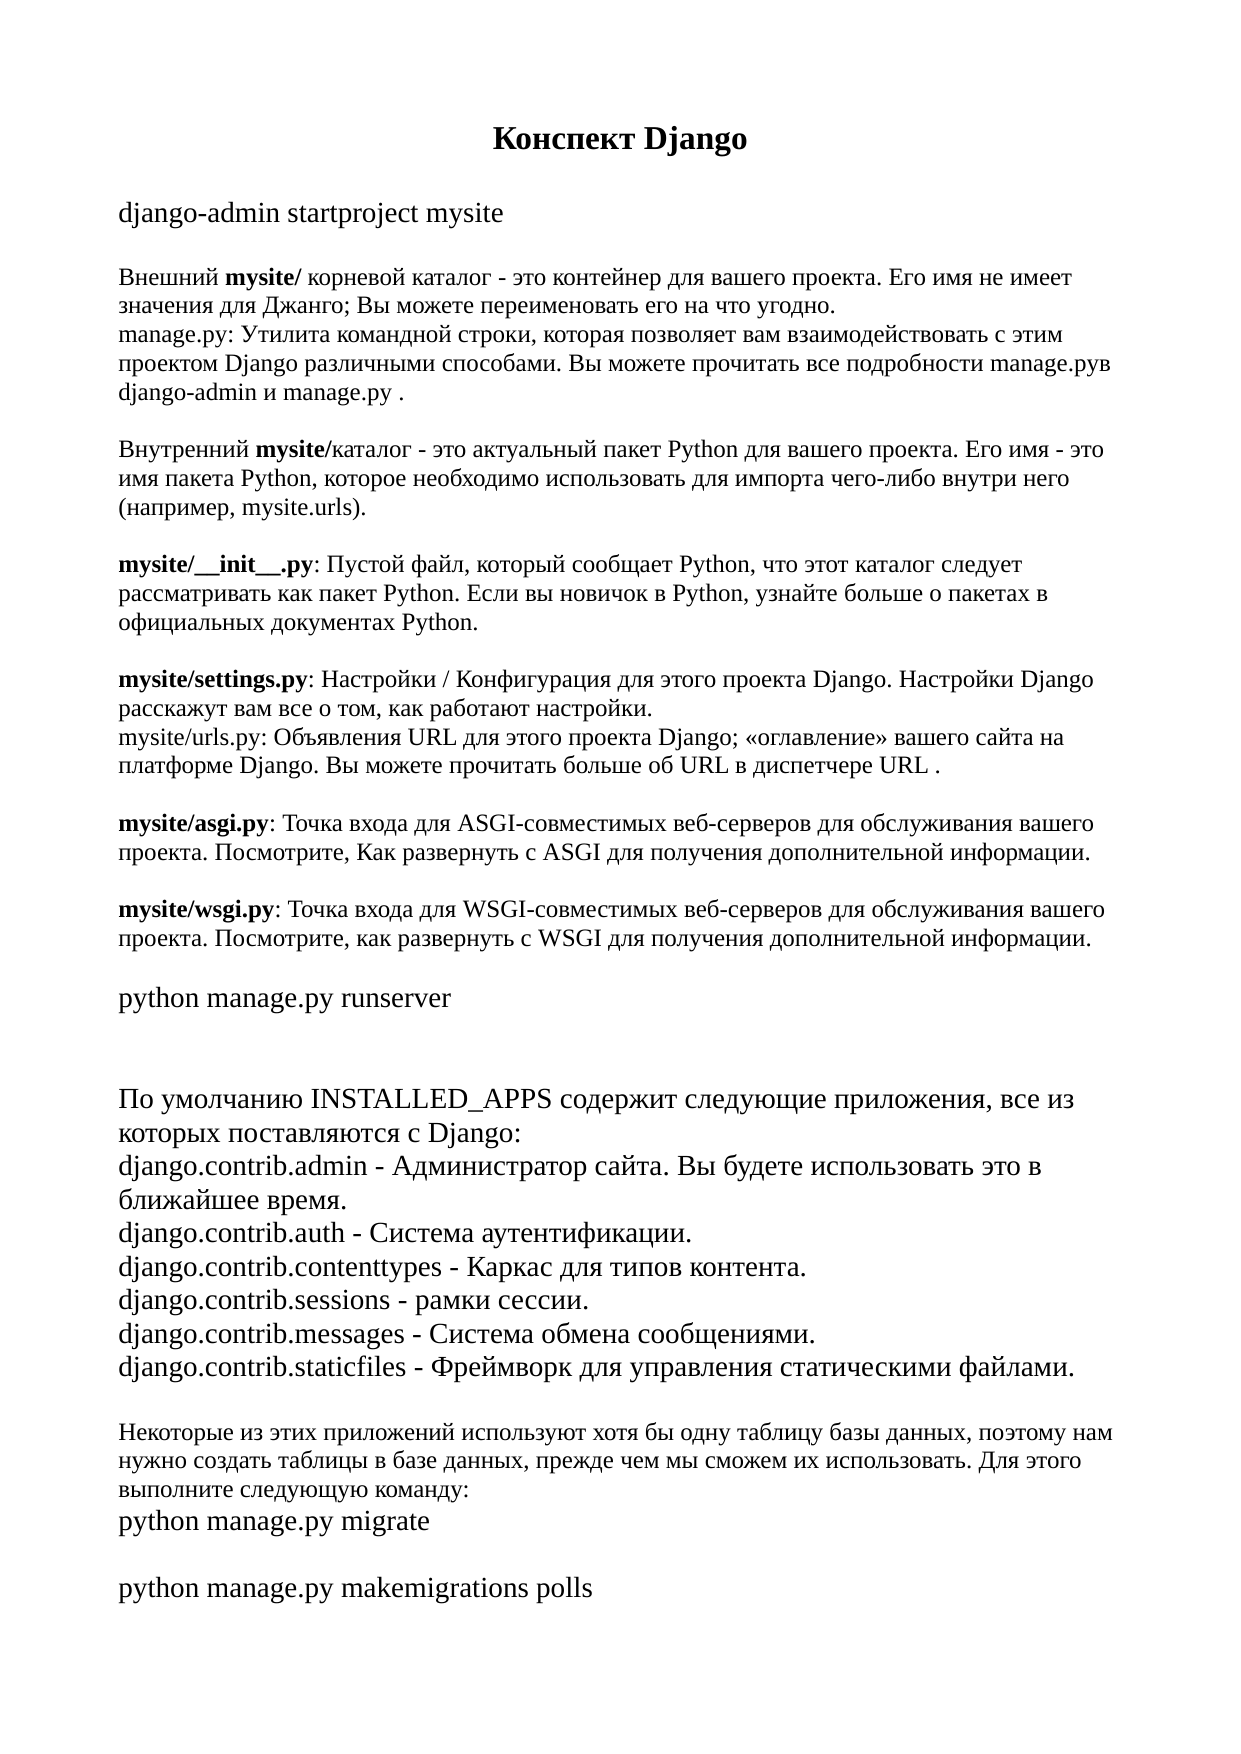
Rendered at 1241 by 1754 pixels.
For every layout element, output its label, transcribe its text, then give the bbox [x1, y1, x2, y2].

text python manage.py runserver [118, 981, 1122, 1014]
text manage.py: Утилита командной строки, которая позволяет вам взаимодействовать с этим проектом Django различными способами. Вы можете прочитать все подробности manage.pyв django-admin и manage.py . [118, 319, 1122, 406]
text Конспект Django [118, 118, 1122, 156]
text django.contrib.messages - Система обмена сообщениями. [118, 1316, 1122, 1349]
text mysite/settings.py: Настройки / Конфигурация для этого проекта Django. Настройки Django расскажут вам все о том, как работают настройки. [118, 664, 1122, 722]
text django.contrib.staticfiles - Фреймворк для управления статическими файлами. [118, 1349, 1122, 1383]
text python manage.py makemigrations polls [118, 1570, 1122, 1603]
text mysite/wsgi.py: Точка входа для WSGI-совместимых веб-серверов для обслуживания вашего проекта. Посмотрите, как развернуть с WSGI для получения дополнительной информации. [118, 894, 1122, 952]
text django-admin startproject mysite [118, 195, 1122, 228]
text django.contrib.contenttypes - Каркас для типов контента. [118, 1249, 1122, 1282]
text Внутренний mysite/каталог - это актуальный пакет Python для вашего проекта. Его имя - это имя пакета Python, которое необходимо использовать для импорта чего-либо внутри него (например, mysite.urls). [118, 434, 1122, 521]
text mysite/__init__.py: Пустой файл, который сообщает Python, что этот каталог следует рассматривать как пакет Python. Если вы новичок в Python, узнайте больше о пакетах в официальных документах Python. [118, 549, 1122, 636]
text mysite/urls.py: Объявления URL для этого проекта Django; «оглавление» вашего сайта на платформе Django. Вы можете прочитать больше об URL в диспетчере URL . [118, 722, 1122, 779]
text python manage.py migrate [118, 1503, 1122, 1536]
text По умолчанию INSTALLED_APPS содержит следующие приложения, все из которых поставляются с Django: [118, 1081, 1122, 1148]
text mysite/asgi.py: Точка входа для ASGI-совместимых веб-серверов для обслуживания вашего проекта. Посмотрите, Как развернуть с ASGI для получения дополнительной информации. [118, 808, 1122, 866]
text django.contrib.admin - Администратор сайта. Вы будете использовать это в ближайшее время. [118, 1148, 1122, 1215]
text Внешний mysite/ корневой каталог - это контейнер для вашего проекта. Его имя не имеет значения для Джанго; Вы можете переименовать его на что угодно. [118, 262, 1122, 319]
text Некоторые из этих приложений используют хотя бы одну таблицу базы данных, поэтому нам нужно создать таблицы в базе данных, прежде чем мы сможем их использовать. Для этого выполните следующую команду: [118, 1417, 1122, 1503]
text django.contrib.sessions - рамки сессии. [118, 1282, 1122, 1316]
text django.contrib.auth - Система аутентификации. [118, 1215, 1122, 1249]
